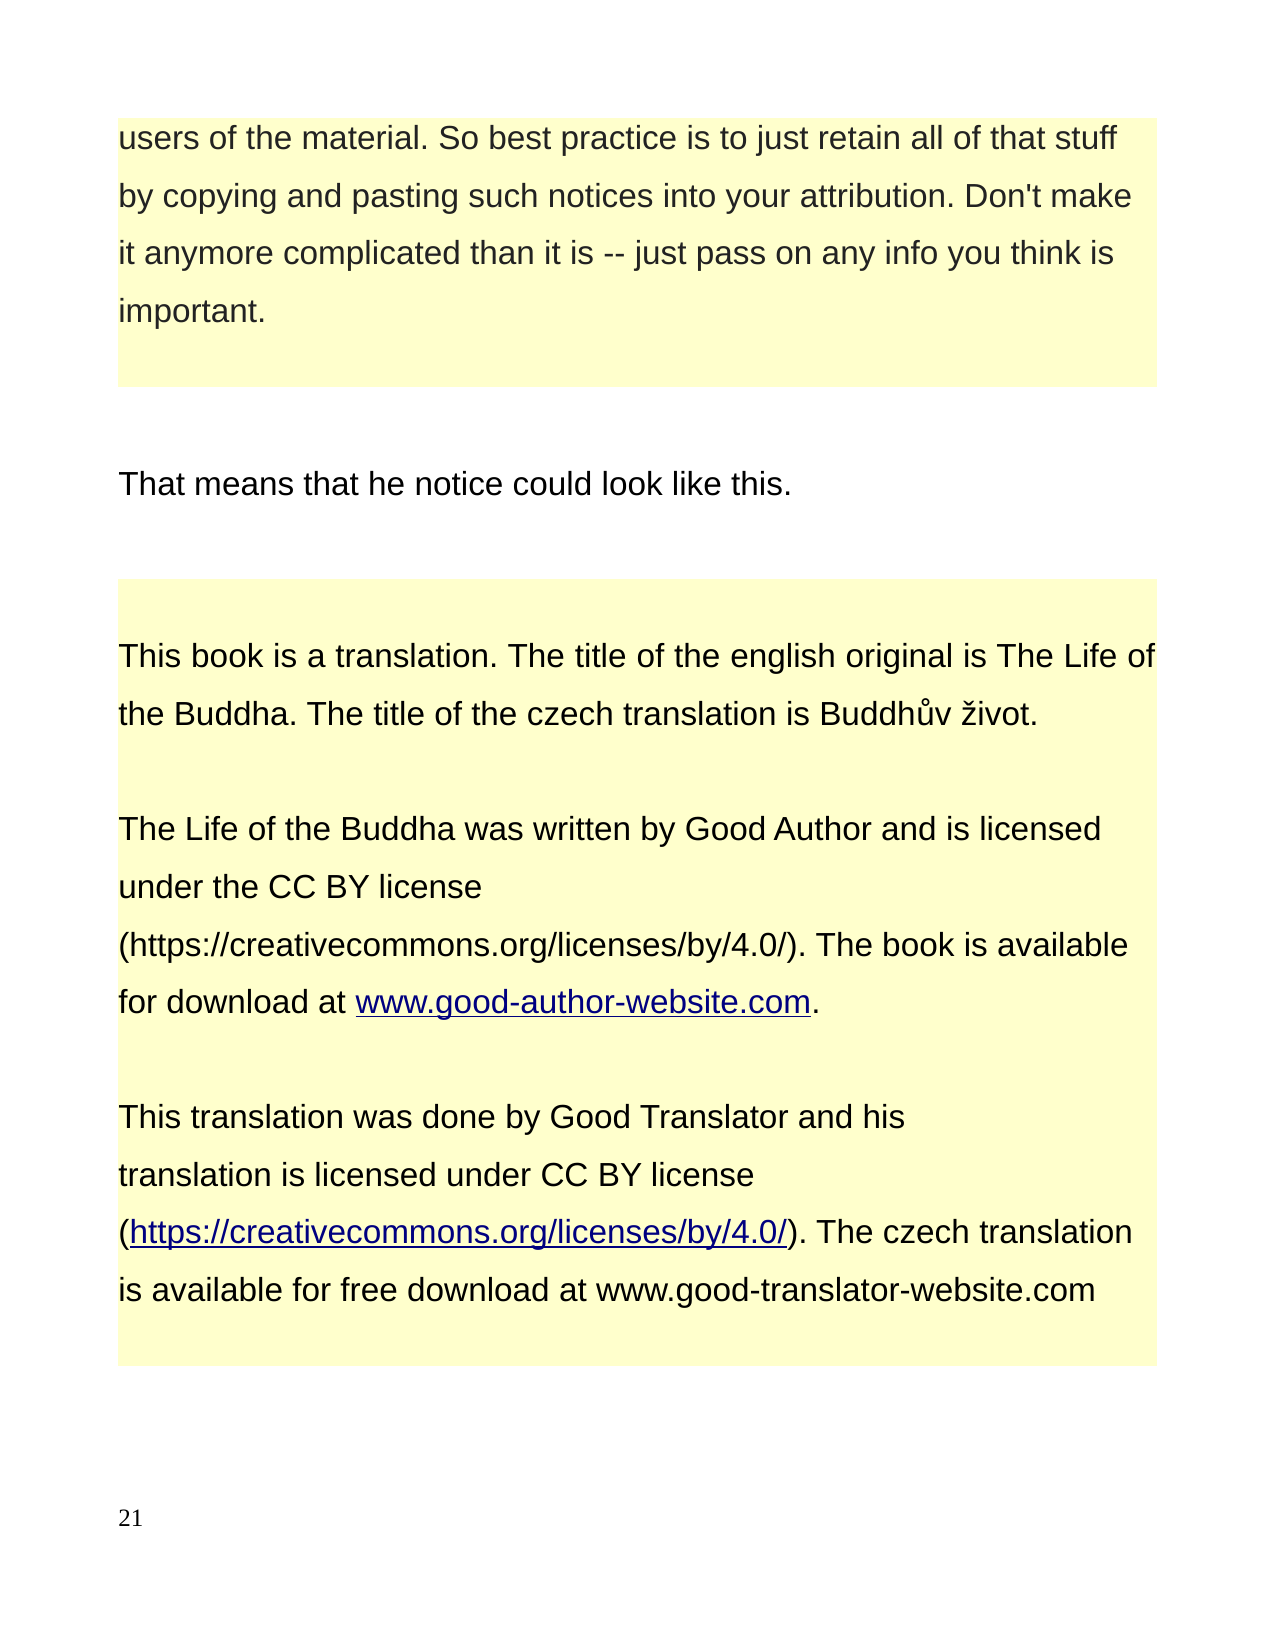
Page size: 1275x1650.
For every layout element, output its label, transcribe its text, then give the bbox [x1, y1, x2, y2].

text The Life of the Buddha was written by Good Author and is licensed under the CC BY license (https://creativecommons.org/licenses/by/4.0/). The book is available for download at www.good-author-website.com. [118, 809, 1157, 1021]
text This book is a translation. The title of the english original is The Life of the Buddha. The title of the czech translation is Buddhův život. [118, 637, 1157, 733]
text translation is licensed under CC BY license (https://creativecommons.org/licenses/by/4.0/). The czech translation is available for free download at www.good-translator-website.com [118, 1155, 1157, 1309]
list users of the material. So best practice is to just retain all of that stuff by copying and pasting such notices into your attribution. Don't make it anymore complicated than it is -- just pass on any info you think is important. [118, 118, 1157, 329]
text That means that he notice could look like this. [118, 464, 1157, 502]
text This translation was done by Good Translator and his [118, 1097, 1157, 1136]
